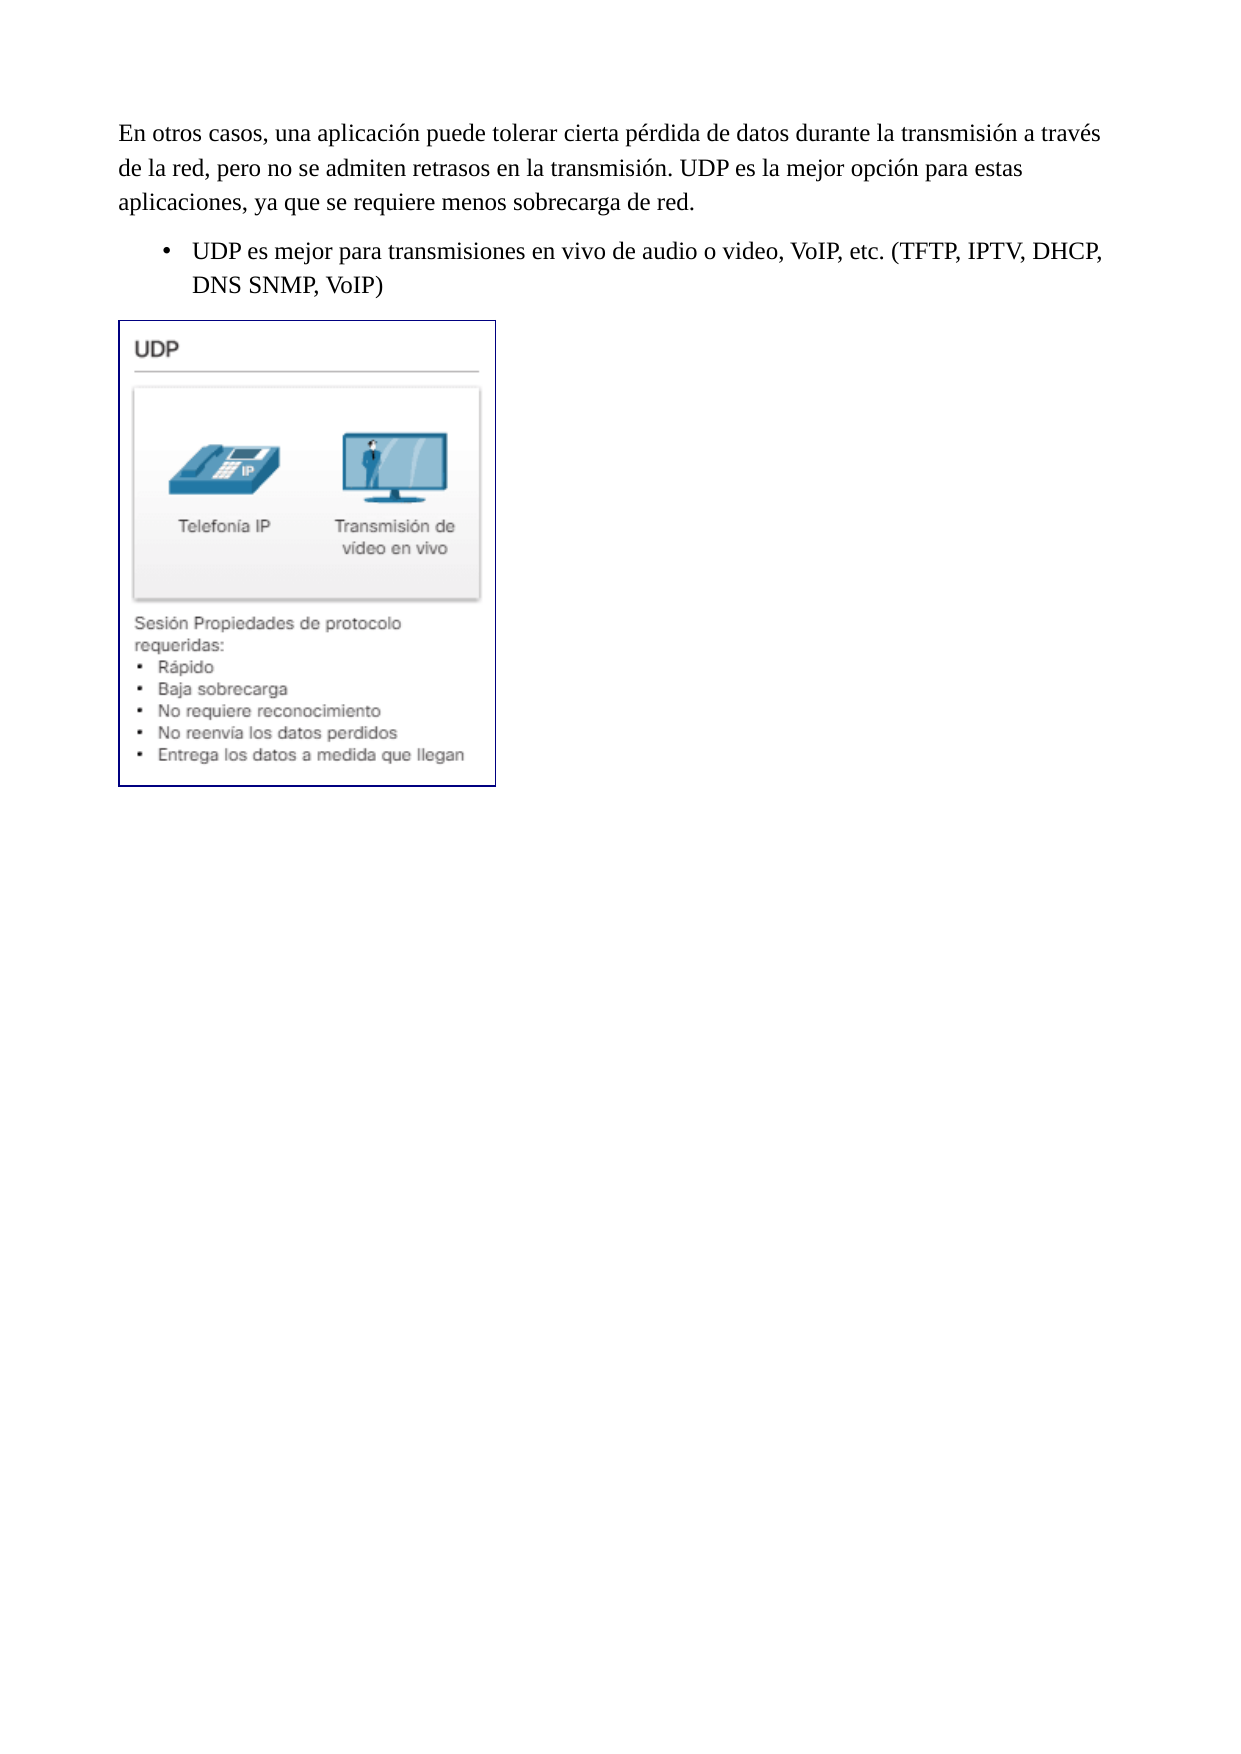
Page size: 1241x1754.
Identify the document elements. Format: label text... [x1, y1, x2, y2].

text En otros casos, una aplicación puede tolerar cierta pérdida de datos durante la transmisión a través de la red, pero no se admiten retrasos en la transmisión. UDP es la mejor opción para estas aplicaciones, ya que se requiere menos sobrecarga de red. [118, 118, 1122, 216]
list UDP es mejor para transmisiones en vivo de audio o video, VoIP, etc. (TFTP, IPTV, DHCP, DNS SNMP, VoIP) [162, 236, 1122, 299]
